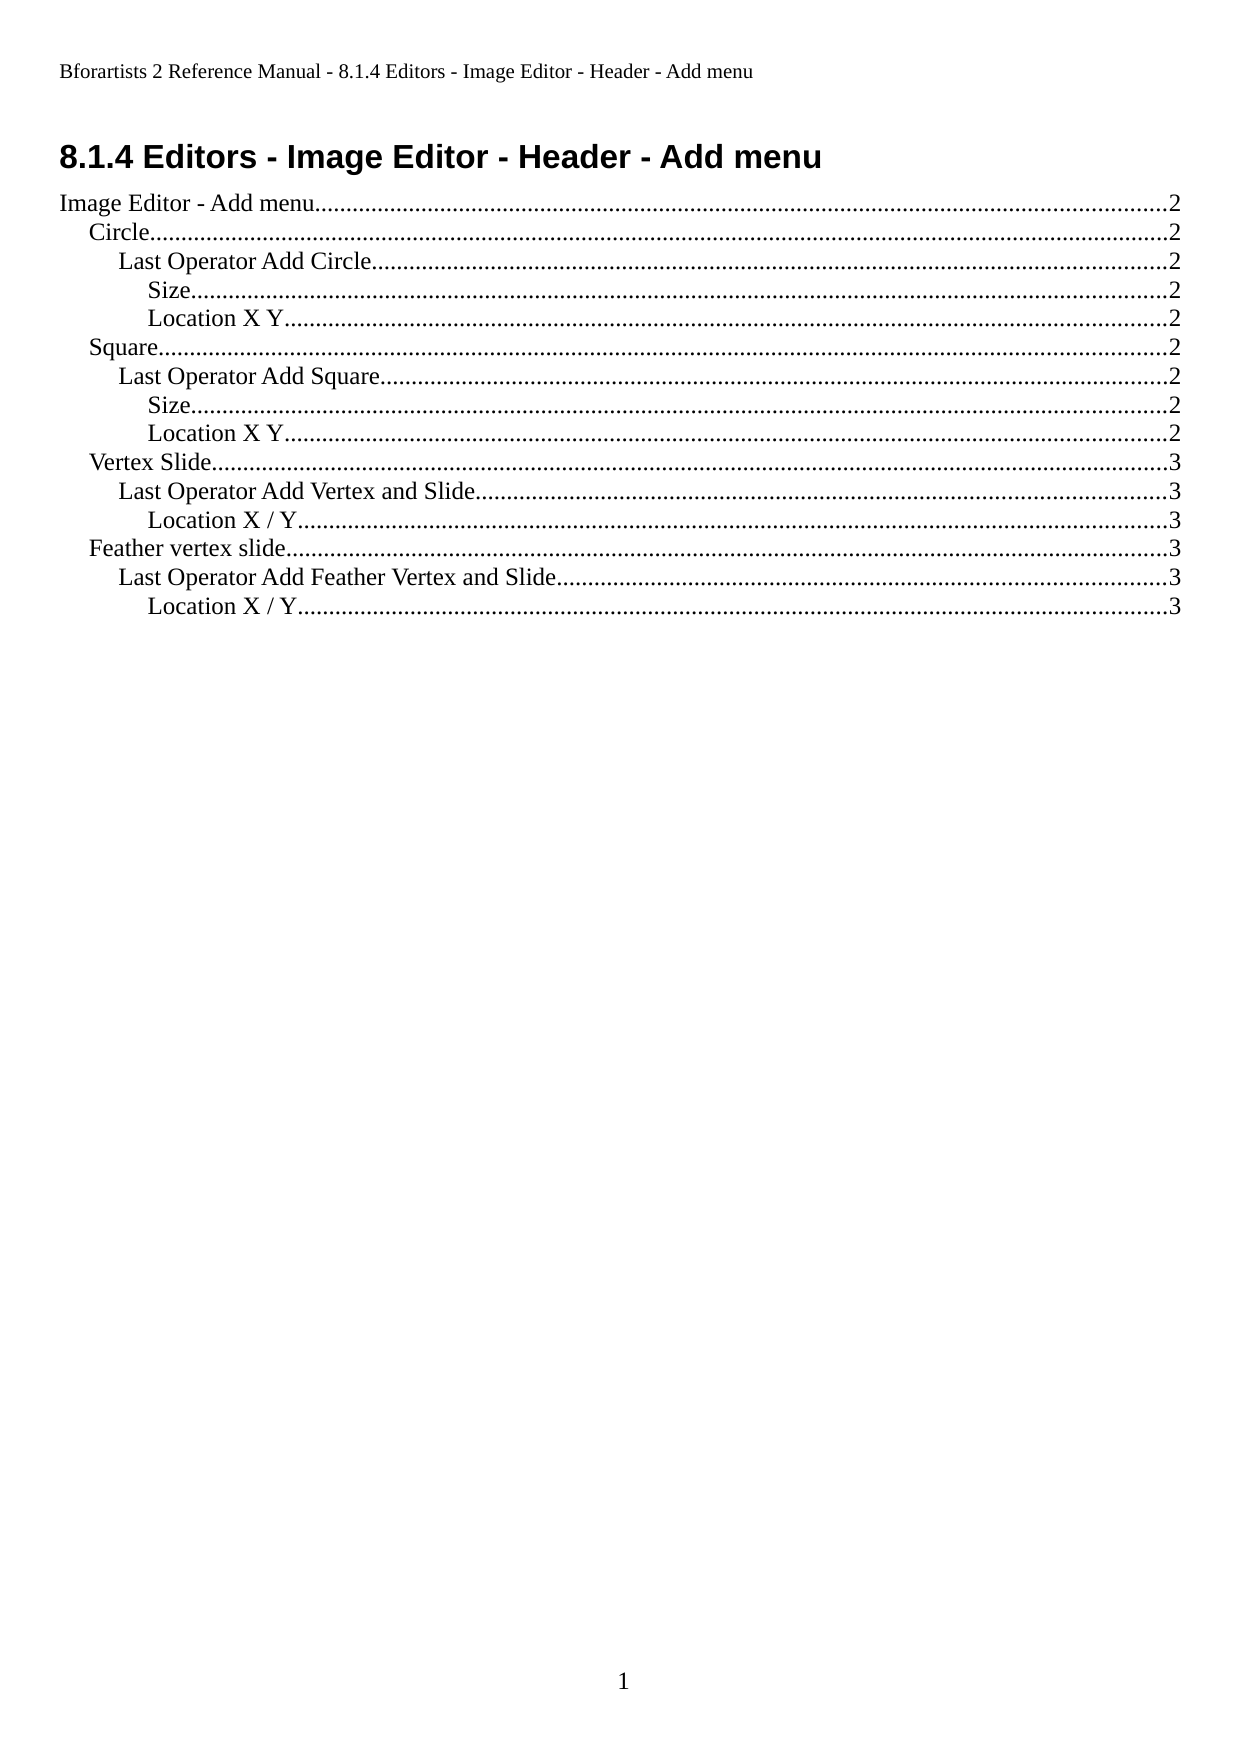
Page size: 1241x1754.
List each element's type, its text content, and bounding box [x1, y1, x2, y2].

text Circle 2 [88, 217, 1181, 246]
text Image Editor - Add menu 2 [59, 188, 1181, 217]
text Location X / Y 3 [147, 505, 1181, 533]
text Feather vertex slide 3 [88, 533, 1181, 562]
text Last Operator Add Circle 2 [118, 246, 1181, 275]
text Last Operator Add Square 2 [118, 361, 1181, 390]
text Last Operator Add Vertex and Slide 3 [118, 476, 1181, 505]
text Location X / Y 3 [147, 591, 1181, 620]
text Location X Y 2 [147, 303, 1181, 332]
subtitle 8.1.4 Editors - Image Editor - Header - Add menu [59, 138, 1181, 176]
text Size 2 [147, 390, 1181, 418]
text Size 2 [147, 275, 1181, 303]
text Location X Y 2 [147, 418, 1181, 447]
text Vertex Slide 3 [88, 447, 1181, 476]
text Square 2 [88, 332, 1181, 361]
text Last Operator Add Feather Vertex and Slide 3 [118, 562, 1181, 591]
